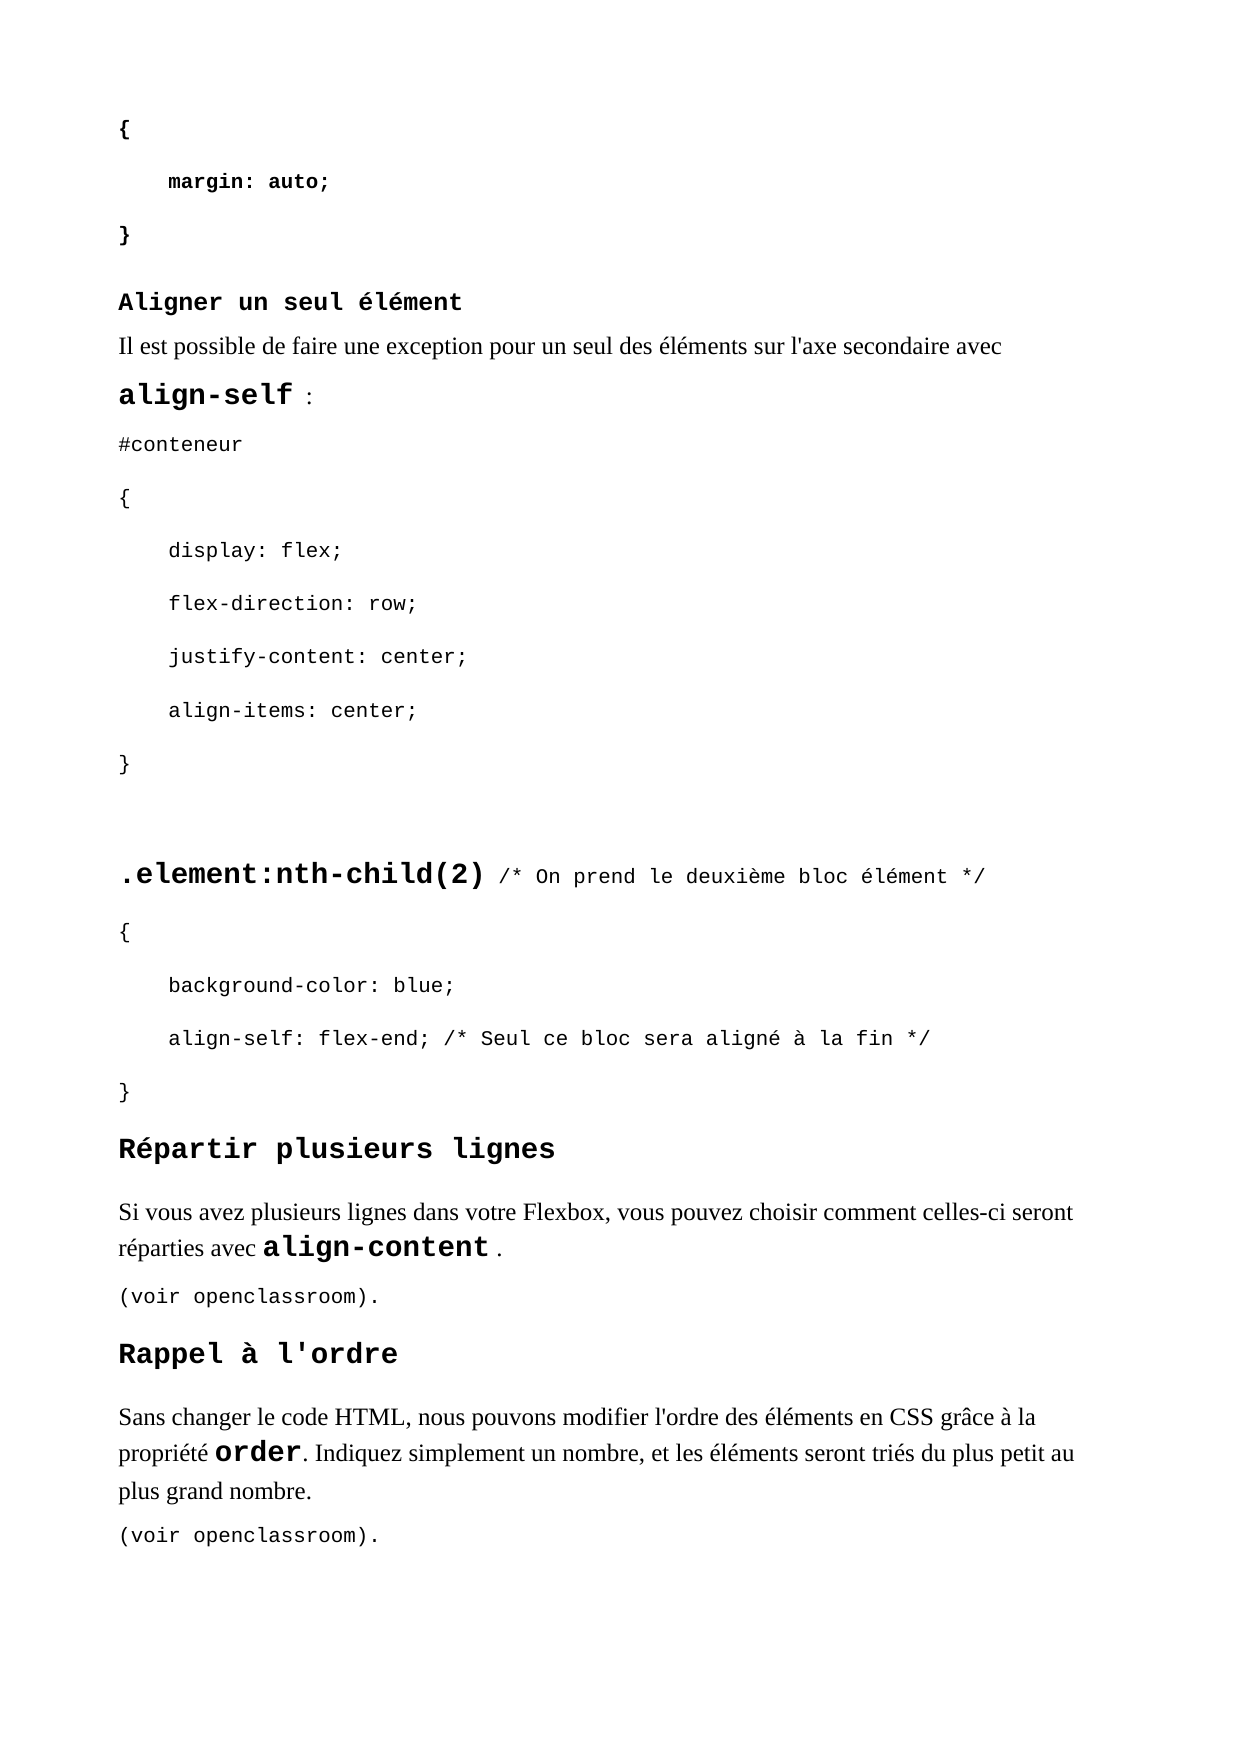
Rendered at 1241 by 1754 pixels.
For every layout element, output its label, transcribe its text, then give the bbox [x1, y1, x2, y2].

text justify-content: center; [118, 647, 1122, 670]
text } [118, 224, 1122, 248]
subtitle Rappel à l'ordre [118, 1339, 1122, 1372]
text #conteneur [118, 434, 1122, 458]
text Il est possible de faire une exception pour un seul des éléments sur l'axe secondaire avec [118, 331, 1122, 359]
text } [118, 753, 1122, 776]
text align-self: flex-end; /* Seul ce bloc sera aligné à la fin */ [118, 1028, 1122, 1051]
text (voir openclassroom). [118, 1286, 1122, 1310]
subtitle Aligner un seul élément [118, 290, 1122, 318]
text align-items: center; [118, 700, 1122, 723]
text { [118, 118, 1122, 142]
subtitle Répartir plusieurs lignes [118, 1134, 1122, 1167]
text { [118, 487, 1122, 511]
text Si vous avez plusieurs lignes dans votre Flexbox, vous pouvez choisir comment celles-ci seront réparties avec align-content . [118, 1197, 1122, 1265]
text display: flex; [118, 540, 1122, 564]
text { [118, 922, 1122, 945]
text .element:nth-child(2) /* On prend le deuxième bloc élément */ [118, 859, 1122, 892]
text flex-direction: row; [118, 593, 1122, 617]
text align-self : [118, 380, 1122, 413]
text (voir openclassroom). [118, 1525, 1122, 1548]
text } [118, 1081, 1122, 1104]
text margin: auto; [118, 171, 1122, 195]
text background-color: blue; [118, 975, 1122, 998]
text Sans changer le code HTML, nous pouvons modifier l'ordre des éléments en CSS grâce à la propriété order. Indiquez simplement un nombre, et les éléments seront triés du plus petit au plus grand nombre. [118, 1402, 1122, 1504]
